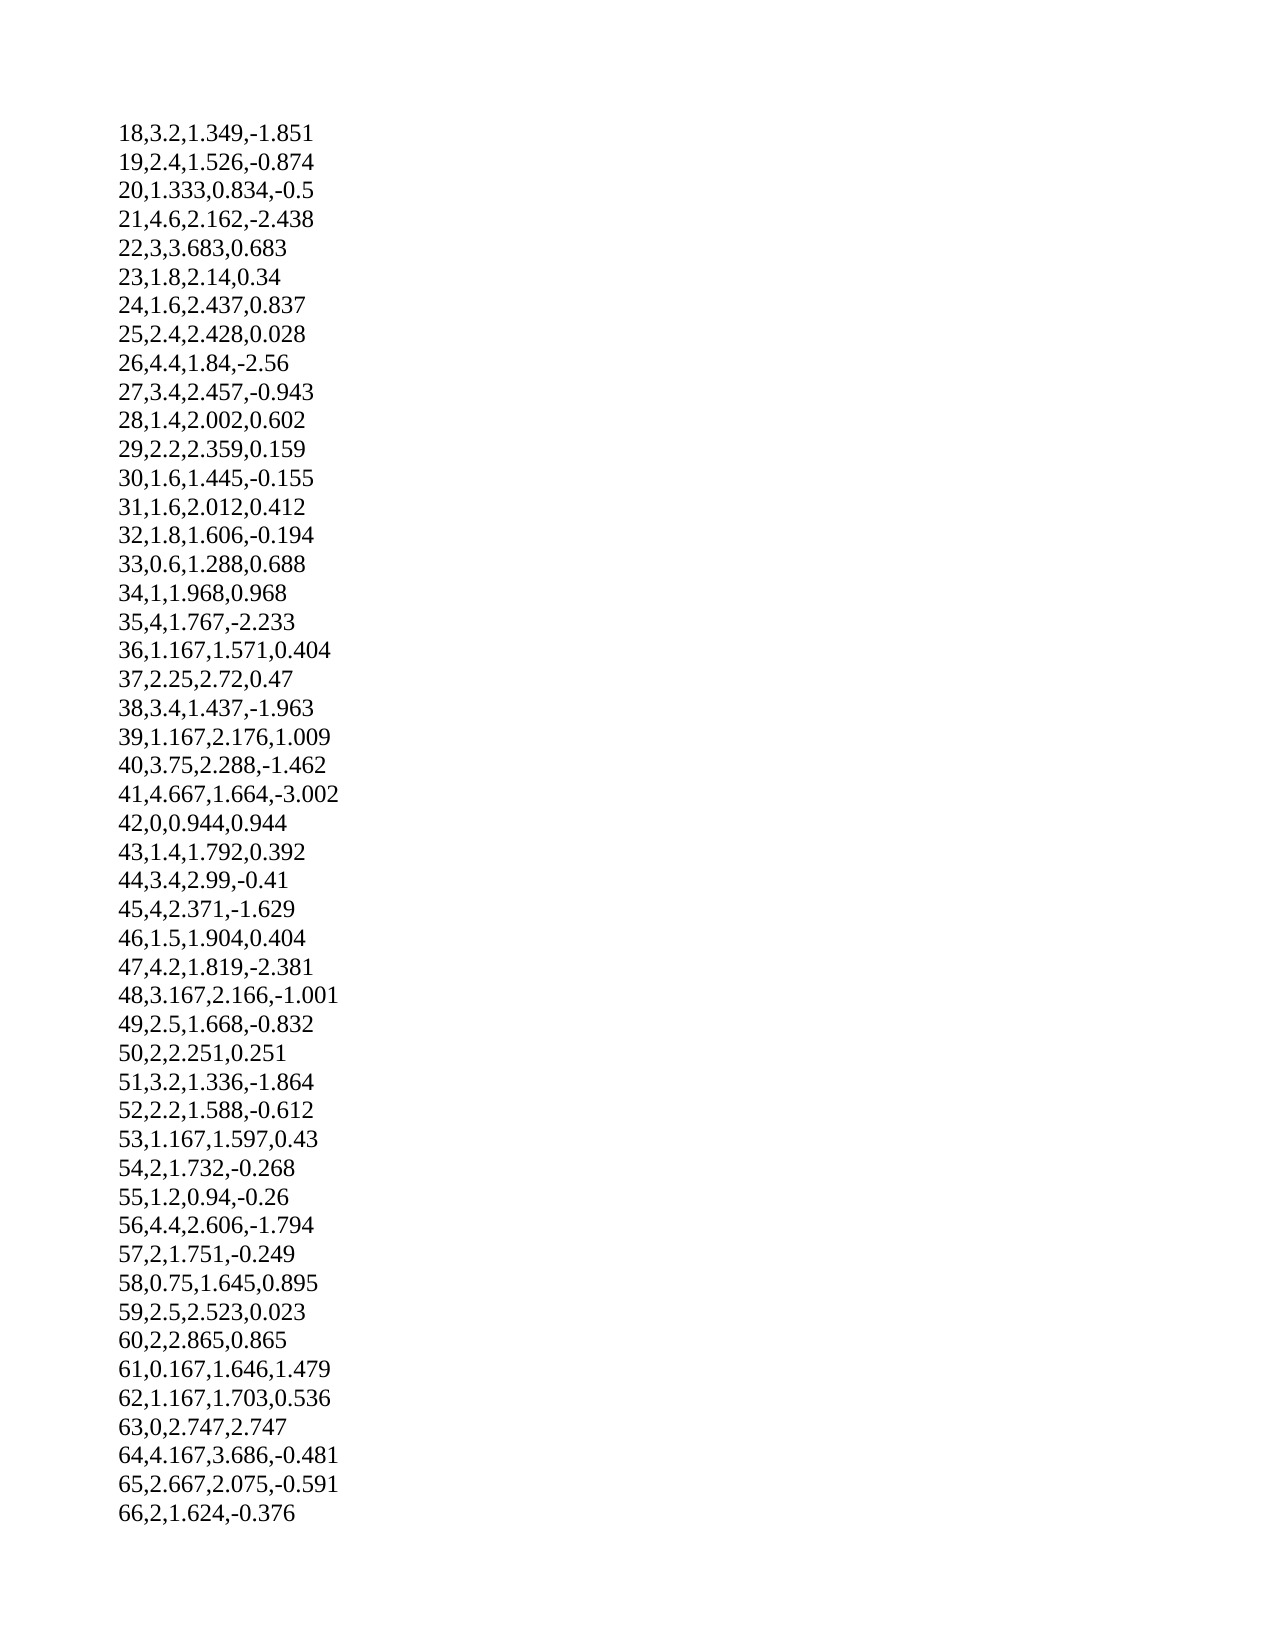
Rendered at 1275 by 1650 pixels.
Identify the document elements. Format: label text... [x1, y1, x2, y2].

text 57,2,1.751,-0.249 [118, 1239, 1157, 1268]
text 21,4.6,2.162,-2.438 [118, 204, 1157, 233]
text 56,4.4,2.606,-1.794 [118, 1211, 1157, 1239]
text 63,0,2.747,2.747 [118, 1412, 1157, 1441]
text 54,2,1.732,-0.268 [118, 1153, 1157, 1182]
text 32,1.8,1.606,-0.194 [118, 521, 1157, 549]
text 47,4.2,1.819,-2.381 [118, 952, 1157, 981]
text 27,3.4,2.457,-0.943 [118, 377, 1157, 406]
text 23,1.8,2.14,0.34 [118, 262, 1157, 291]
text 28,1.4,2.002,0.602 [118, 406, 1157, 434]
text 58,0.75,1.645,0.895 [118, 1268, 1157, 1297]
text 51,3.2,1.336,-1.864 [118, 1067, 1157, 1096]
text 59,2.5,2.523,0.023 [118, 1297, 1157, 1326]
text 55,1.2,0.94,-0.26 [118, 1182, 1157, 1211]
text 25,2.4,2.428,0.028 [118, 319, 1157, 348]
text 45,4,2.371,-1.629 [118, 894, 1157, 923]
text 39,1.167,2.176,1.009 [118, 722, 1157, 751]
text 22,3,3.683,0.683 [118, 233, 1157, 262]
text 43,1.4,1.792,0.392 [118, 837, 1157, 866]
text 66,2,1.624,-0.376 [118, 1498, 1157, 1527]
text 24,1.6,2.437,0.837 [118, 291, 1157, 319]
text 41,4.667,1.664,-3.002 [118, 779, 1157, 808]
text 30,1.6,1.445,-0.155 [118, 463, 1157, 492]
text 37,2.25,2.72,0.47 [118, 664, 1157, 693]
text 19,2.4,1.526,-0.874 [118, 147, 1157, 176]
text 40,3.75,2.288,-1.462 [118, 751, 1157, 779]
text 34,1,1.968,0.968 [118, 578, 1157, 607]
text 26,4.4,1.84,-2.56 [118, 348, 1157, 377]
text 42,0,0.944,0.944 [118, 808, 1157, 837]
text 44,3.4,2.99,-0.41 [118, 866, 1157, 894]
text 62,1.167,1.703,0.536 [118, 1383, 1157, 1412]
text 33,0.6,1.288,0.688 [118, 549, 1157, 578]
text 48,3.167,2.166,-1.001 [118, 981, 1157, 1009]
text 29,2.2,2.359,0.159 [118, 434, 1157, 463]
text 53,1.167,1.597,0.43 [118, 1124, 1157, 1153]
text 18,3.2,1.349,-1.851 [118, 118, 1157, 147]
text 52,2.2,1.588,-0.612 [118, 1096, 1157, 1124]
text 31,1.6,2.012,0.412 [118, 492, 1157, 521]
text 38,3.4,1.437,-1.963 [118, 693, 1157, 722]
text 46,1.5,1.904,0.404 [118, 923, 1157, 952]
text 49,2.5,1.668,-0.832 [118, 1009, 1157, 1038]
text 20,1.333,0.834,-0.5 [118, 176, 1157, 204]
text 64,4.167,3.686,-0.481 [118, 1441, 1157, 1469]
text 50,2,2.251,0.251 [118, 1038, 1157, 1067]
text 35,4,1.767,-2.233 [118, 607, 1157, 636]
text 60,2,2.865,0.865 [118, 1326, 1157, 1354]
text 61,0.167,1.646,1.479 [118, 1354, 1157, 1383]
text 65,2.667,2.075,-0.591 [118, 1469, 1157, 1498]
text 36,1.167,1.571,0.404 [118, 636, 1157, 664]
